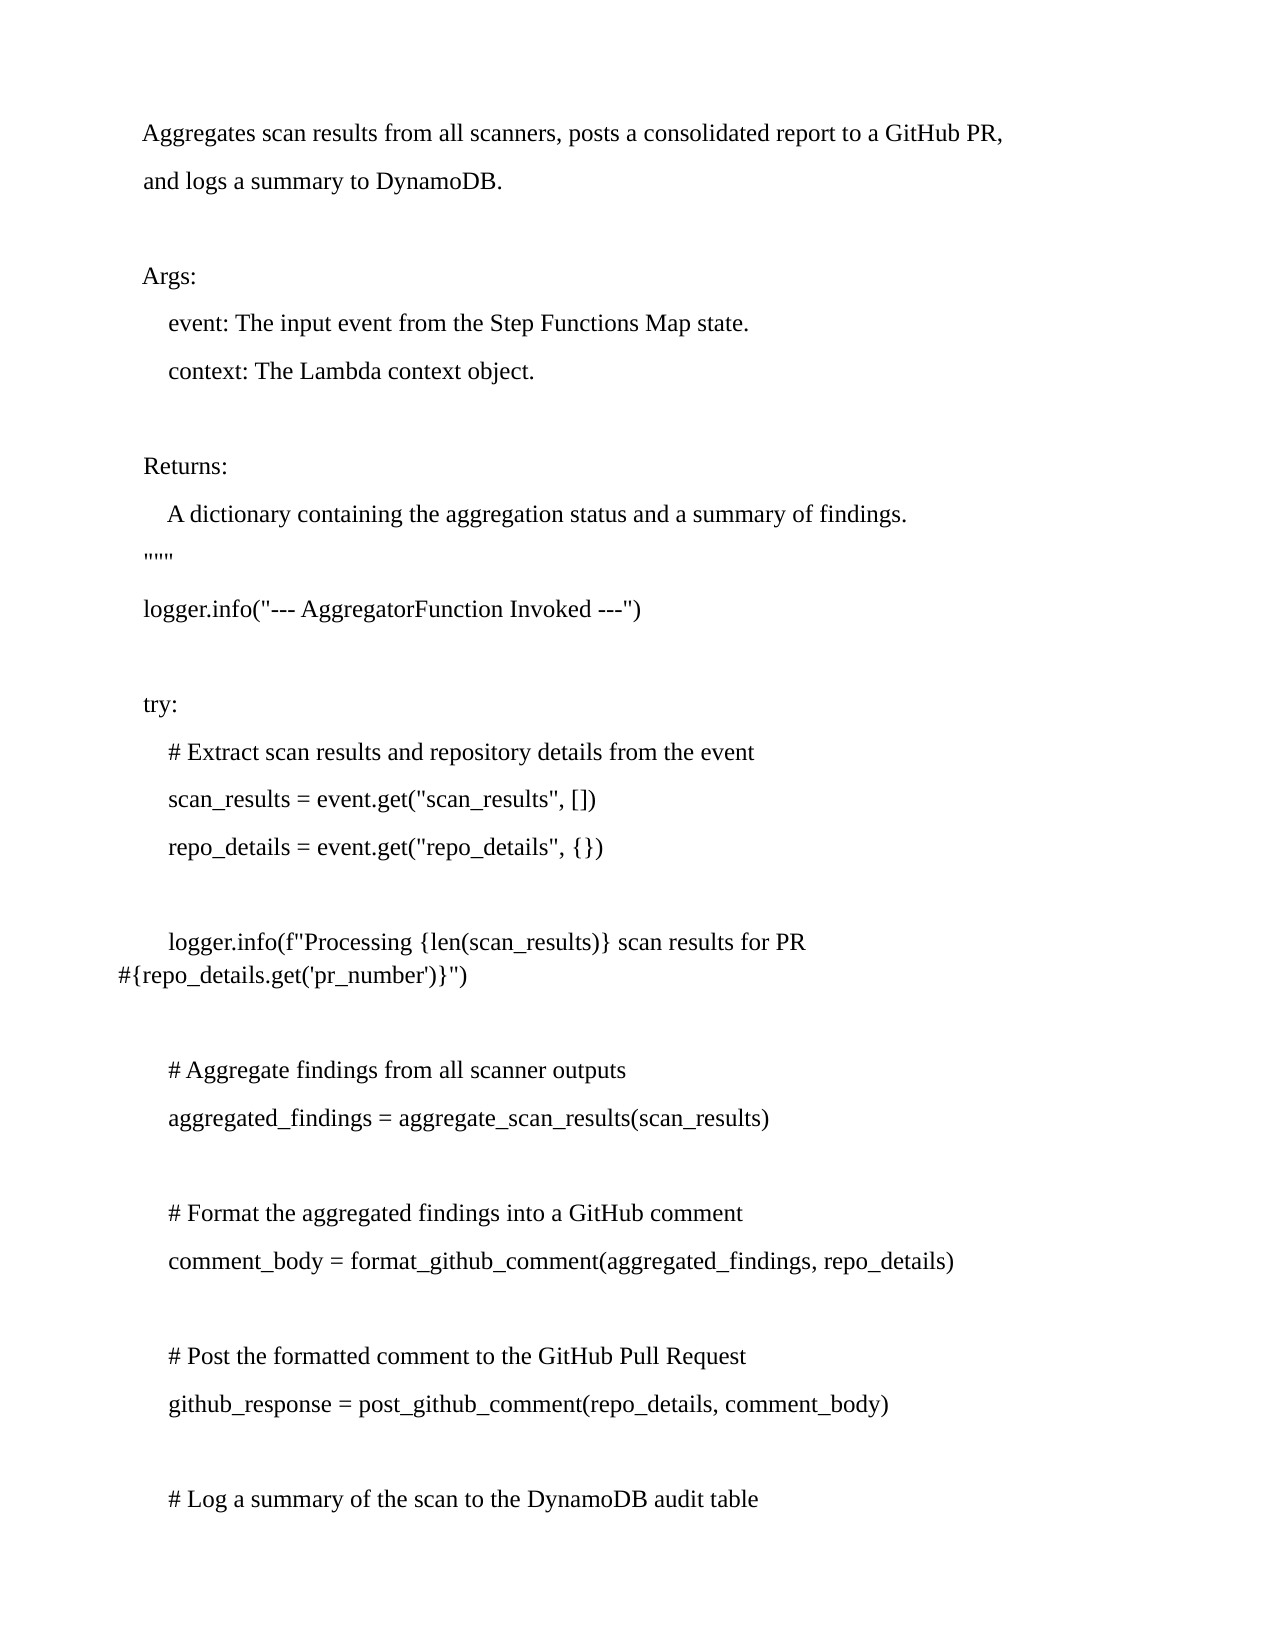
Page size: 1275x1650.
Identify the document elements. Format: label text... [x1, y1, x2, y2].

text and logs a summary to DynamoDB. [118, 166, 1157, 194]
text # Aggregate findings from all scanner outputs [118, 1056, 1157, 1084]
text event: The input event from the Step Functions Map state. [118, 308, 1157, 337]
text logger.info("--- AggregatorFunction Invoked ---") [118, 594, 1157, 623]
text # Extract scan results and repository details from the event [118, 737, 1157, 766]
text comment_body = format_github_comment(aggregated_findings, repo_details) [118, 1246, 1157, 1275]
text # Format the aggregated findings into a GitHub comment [118, 1198, 1157, 1227]
text Aggregates scan results from all scanners, posts a consolidated report to a GitHub PR, [118, 118, 1157, 147]
text Returns: [118, 451, 1157, 480]
text Args: [118, 261, 1157, 290]
text repo_details = event.get("repo_details", {}) [118, 832, 1157, 861]
text logger.info(f"Processing {len(scan_results)} scan results for PR #{repo_details.get('pr_number')}") [118, 927, 1157, 989]
text scan_results = event.get("scan_results", []) [118, 784, 1157, 813]
text try: [118, 689, 1157, 718]
text # Post the formatted comment to the GitHub Pull Request [118, 1341, 1157, 1370]
text aggregated_findings = aggregate_scan_results(scan_results) [118, 1103, 1157, 1132]
text """ [118, 547, 1157, 575]
text github_response = post_github_comment(repo_details, comment_body) [118, 1389, 1157, 1418]
text context: The Lambda context object. [118, 356, 1157, 385]
text # Log a summary of the scan to the DynamoDB audit table [118, 1484, 1157, 1513]
text A dictionary containing the aggregation status and a summary of findings. [118, 499, 1157, 528]
